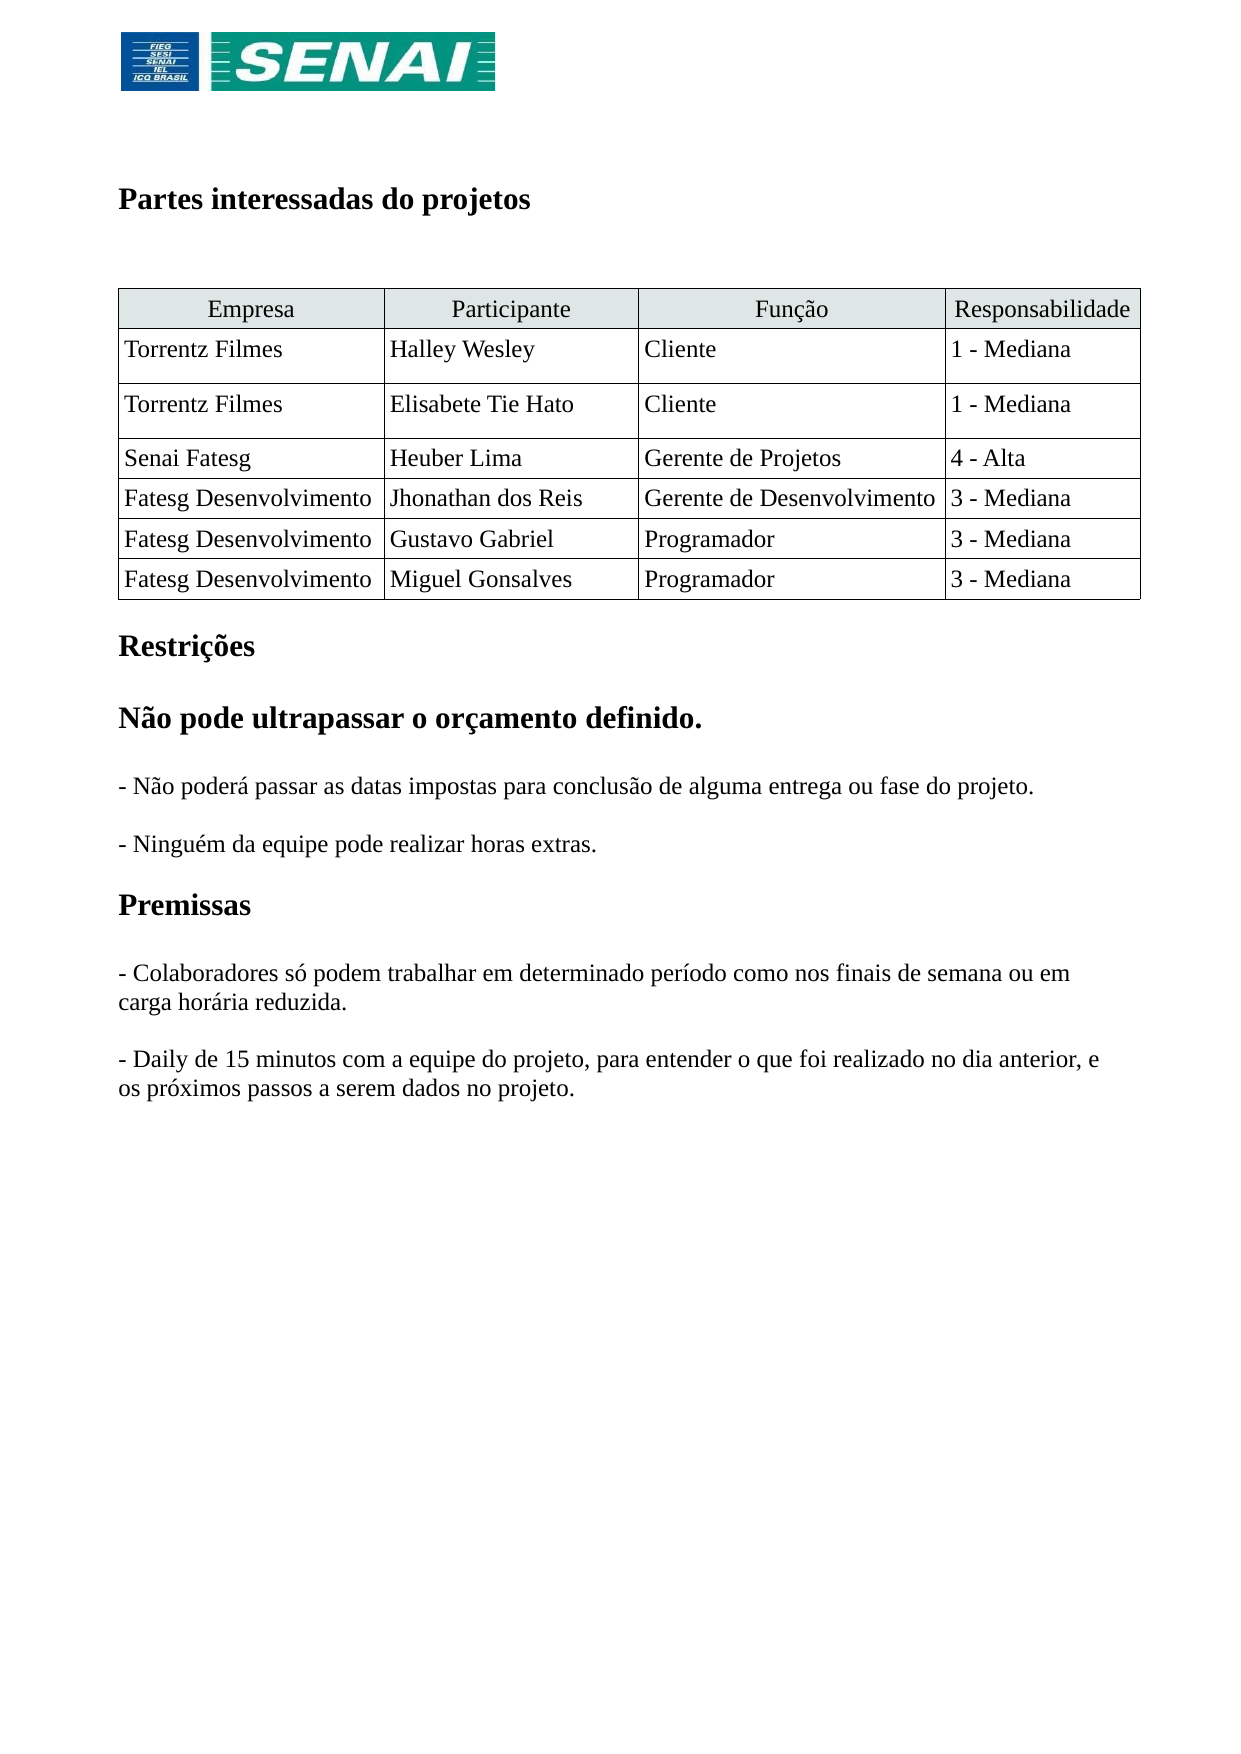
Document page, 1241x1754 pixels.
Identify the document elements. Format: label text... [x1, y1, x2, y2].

table_cell Gerente de Projetos [639, 439, 945, 478]
picture [121, 32, 495, 91]
text - Daily de 15 minutos com a equipe do projeto, para entender o que foi realizado no dia anterior, e os próximos passos a serem dados no projeto. [118, 1044, 1122, 1102]
text Premissas [118, 886, 1122, 922]
text - Ninguém da equipe pode realizar horas extras. [118, 829, 1122, 857]
table_cell Torrentz Filmes [119, 329, 384, 383]
table_cell Fatesg Desenvolvimento [119, 559, 384, 599]
table_cell Jhonathan dos Reis [385, 479, 638, 518]
table_cell 1 - Mediana [946, 384, 1140, 437]
table_cell Elisabete Tie Hato [385, 384, 638, 437]
table_cell Cliente [639, 384, 945, 437]
table_cell 4 - Alta [946, 439, 1140, 478]
table_cell Gerente de Desenvolvimento [639, 479, 945, 518]
text - Colaboradores só podem trabalhar em determinado período como nos finais de semana ou em carga horária reduzida. [118, 958, 1122, 1016]
table_cell Senai Fatesg [119, 439, 384, 478]
table_cell 3 - Mediana [946, 559, 1140, 599]
table_cell Halley Wesley [385, 329, 638, 383]
text - Não poderá passar as datas impostas para conclusão de alguma entrega ou fase do projeto. [118, 771, 1122, 800]
table_cell Miguel Gonsalves [385, 559, 638, 599]
table_cell Fatesg Desenvolvimento [119, 479, 384, 518]
table_cell 3 - Mediana [946, 479, 1140, 518]
table_header Empresa [119, 289, 384, 328]
text Não pode ultrapassar o orçamento definido. [118, 699, 1122, 735]
table_cell Programador [639, 519, 945, 558]
table_cell Heuber Lima [385, 439, 638, 478]
table_cell Gustavo Gabriel [385, 519, 638, 558]
table_header Participante [385, 289, 638, 328]
text Restrições [118, 627, 1122, 663]
table_header Responsabilidade [946, 289, 1140, 328]
table_cell Fatesg Desenvolvimento [119, 519, 384, 558]
table_header Função [639, 289, 945, 328]
table_cell Torrentz Filmes [119, 384, 384, 437]
text Partes interessadas do projetos [118, 180, 1122, 216]
table_cell Programador [639, 559, 945, 599]
table_cell Cliente [639, 329, 945, 383]
table_cell 3 - Mediana [946, 519, 1140, 558]
table_cell 1 - Mediana [946, 329, 1140, 383]
